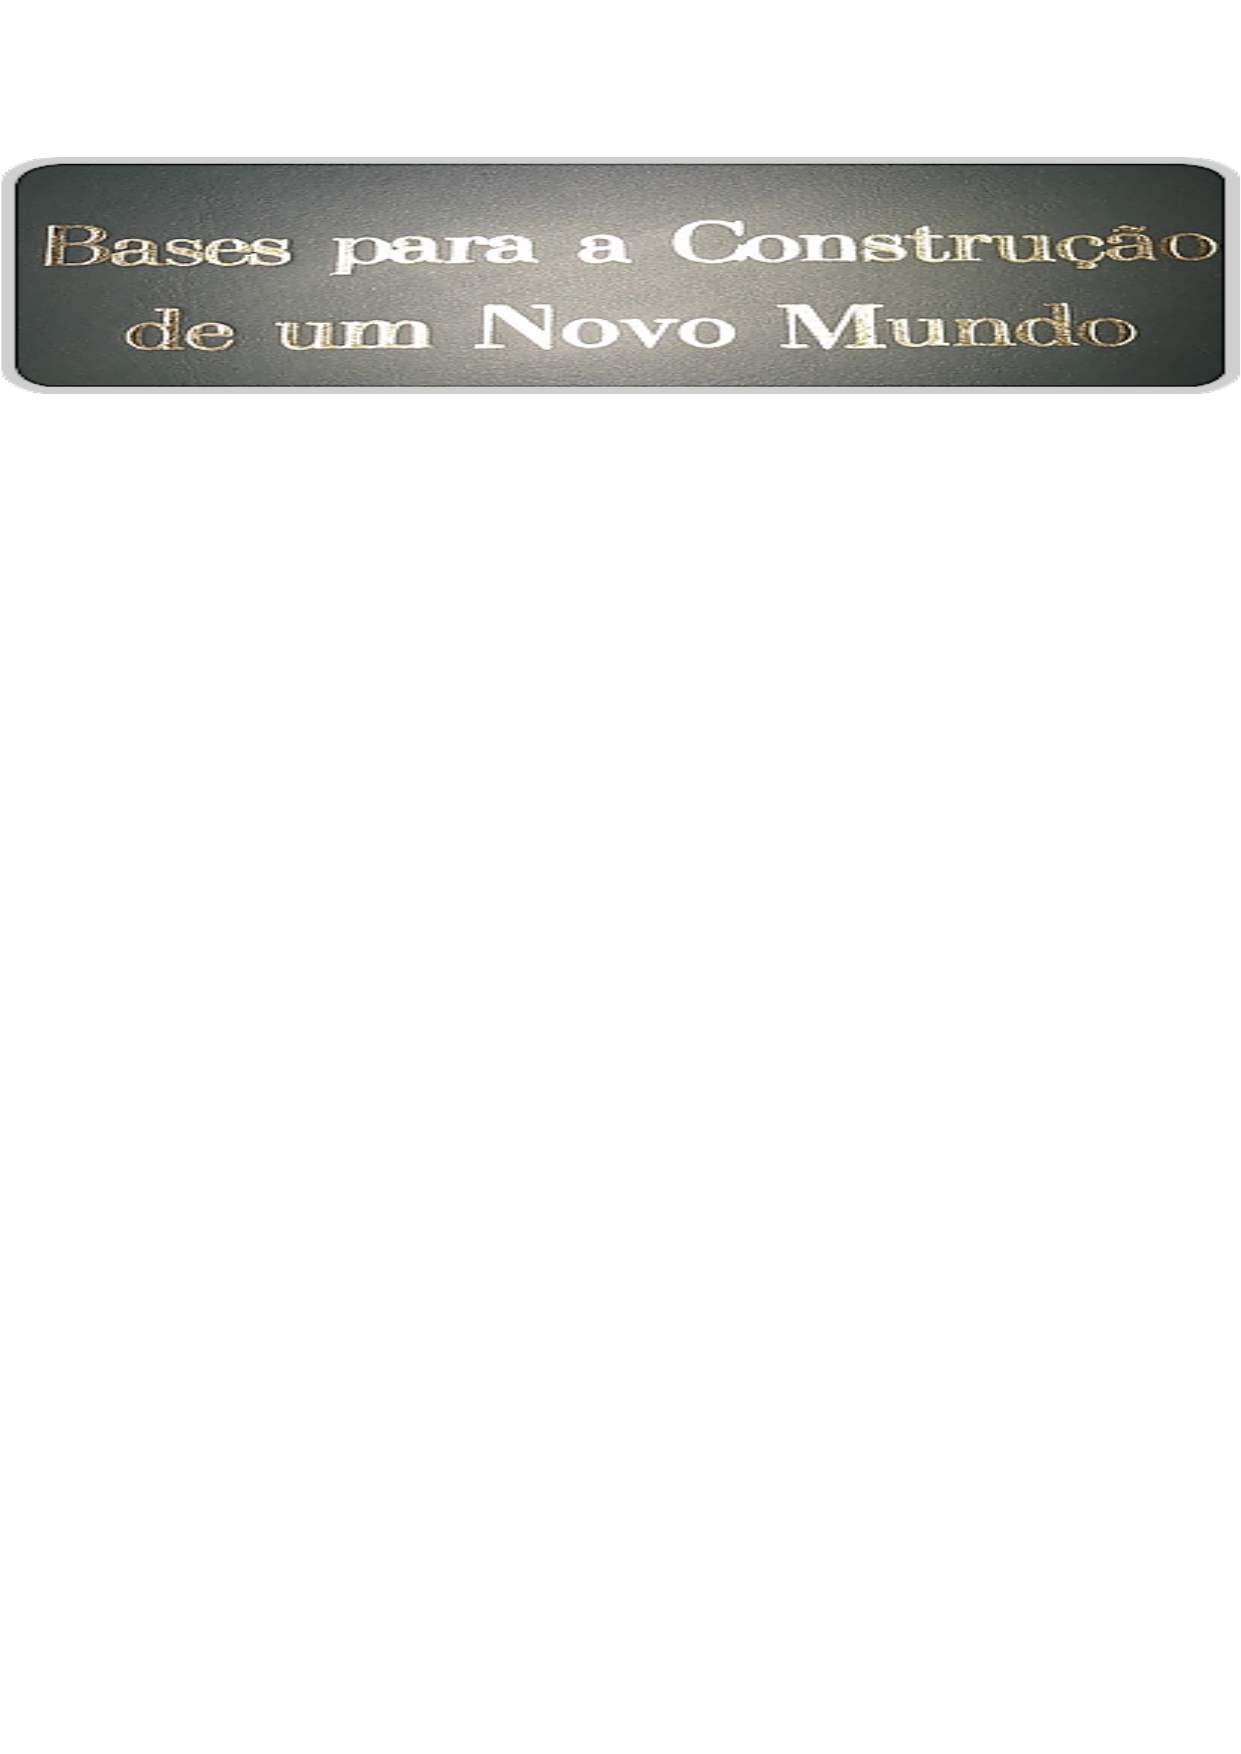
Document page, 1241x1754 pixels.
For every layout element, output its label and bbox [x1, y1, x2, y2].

picture [1, 157, 1241, 394]
